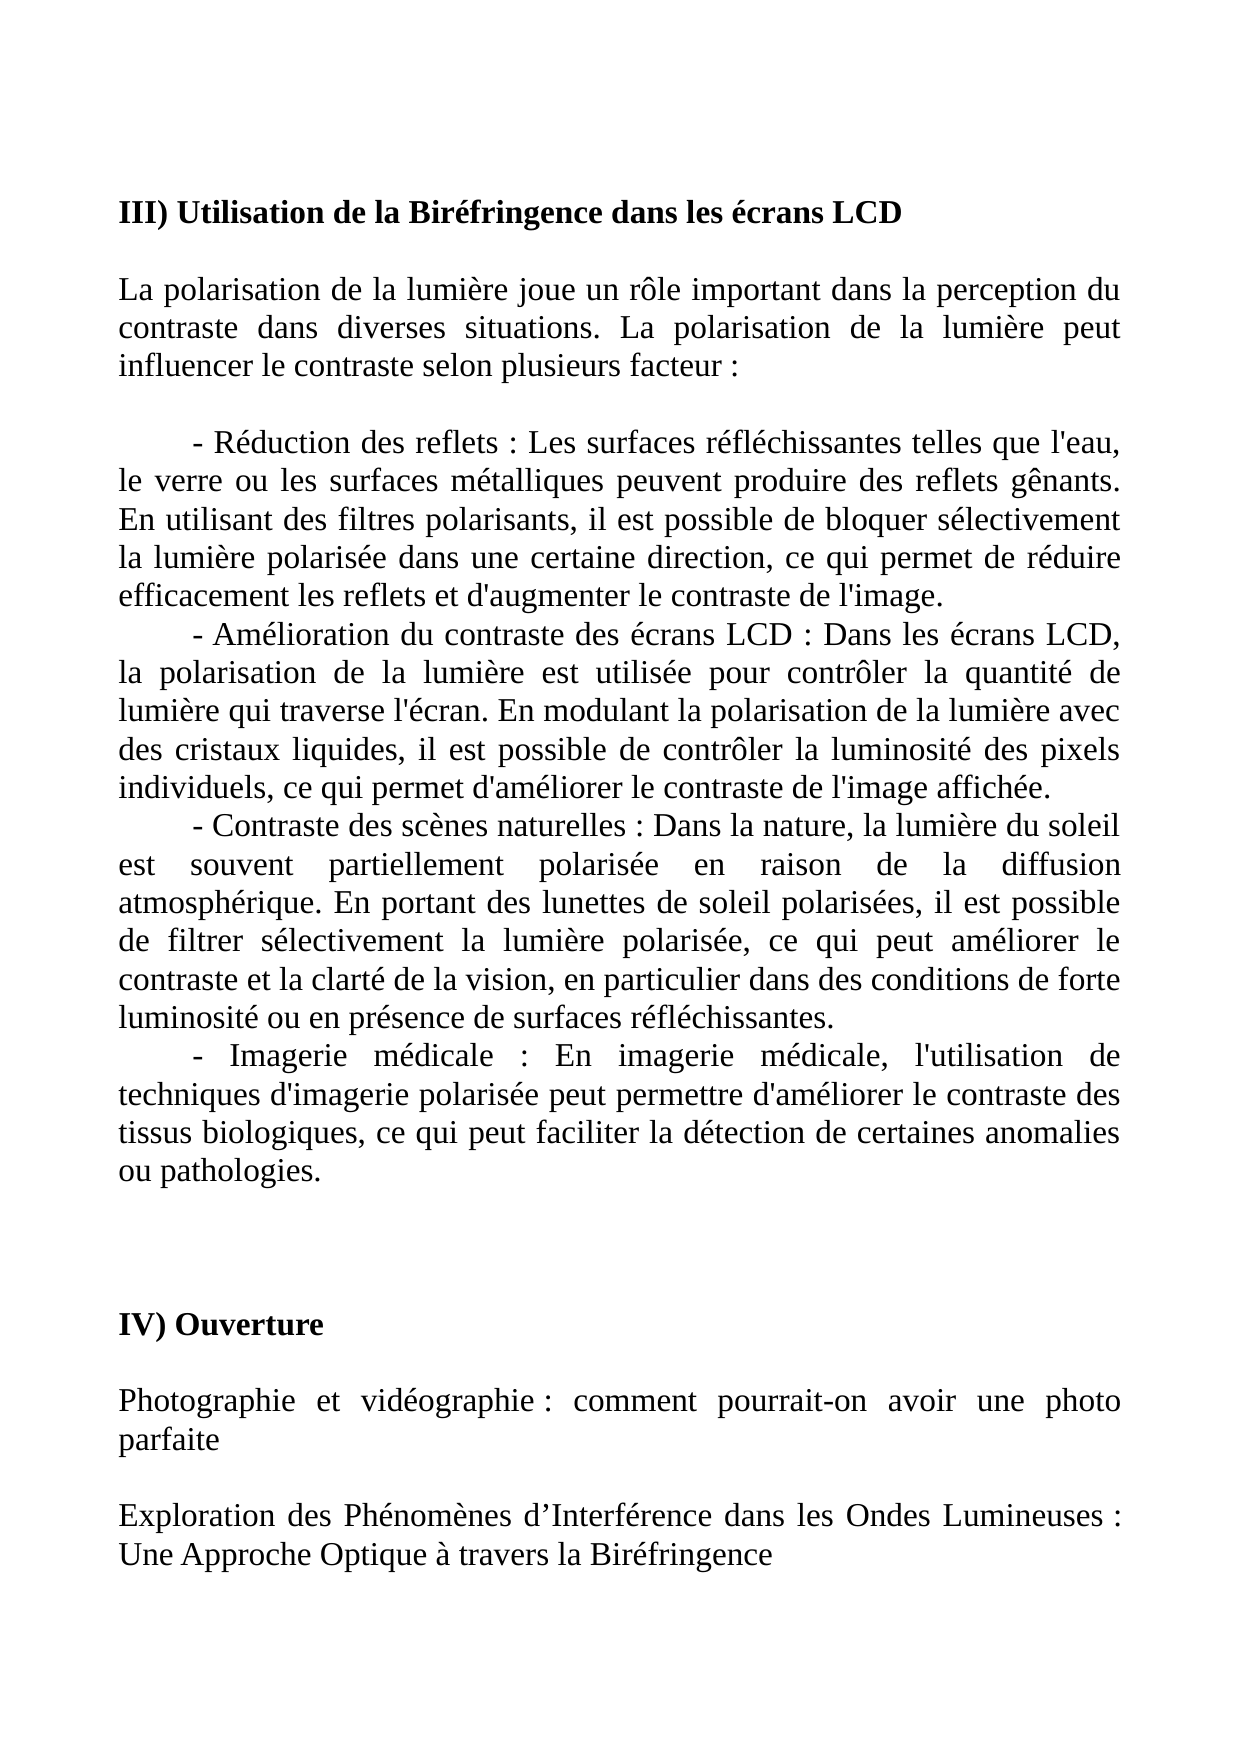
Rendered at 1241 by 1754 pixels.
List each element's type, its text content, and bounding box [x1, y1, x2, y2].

text - Imagerie médicale : En imagerie médicale, l'utilisation de techniques d'imagerie polarisée peut permettre d'améliorer le contraste des tissus biologiques, ce qui peut faciliter la détection de certaines anomalies ou pathologies. [118, 1036, 1122, 1189]
text - Contraste des scènes naturelles : Dans la nature, la lumière du soleil est souvent partiellement polarisée en raison de la diffusion atmosphérique. En portant des lunettes de soleil polarisées, il est possible de filtrer sélectivement la lumière polarisée, ce qui peut améliorer le contraste et la clarté de la vision, en particulier dans des conditions de forte luminosité ou en présence de surfaces réfléchissantes. [118, 806, 1122, 1036]
text III) Utilisation de la Biréfringence dans les écrans LCD [118, 192, 1122, 231]
text Exploration des Phénomènes d’Interférence dans les Ondes Lumineuses : Une Approche Optique à travers la Biréfringence [118, 1496, 1122, 1572]
text IV) Ouverture [118, 1304, 1122, 1342]
text La polarisation de la lumière joue un rôle important dans la perception du contraste dans diverses situations. La polarisation de la lumière peut influencer le contraste selon plusieurs facteur : [118, 269, 1122, 384]
text Photographie et vidéographie : comment pourrait-on avoir une photo parfaite [118, 1381, 1122, 1457]
text - Amélioration du contraste des écrans LCD : Dans les écrans LCD, la polarisation de la lumière est utilisée pour contrôler la quantité de lumière qui traverse l'écran. En modulant la polarisation de la lumière avec des cristaux liquides, il est possible de contrôler la luminosité des pixels individuels, ce qui permet d'améliorer le contraste de l'image affichée. [118, 614, 1122, 806]
text - Réduction des reflets : Les surfaces réfléchissantes telles que l'eau, le verre ou les surfaces métalliques peuvent produire des reflets gênants. En utilisant des filtres polarisants, il est possible de bloquer sélectivement la lumière polarisée dans une certaine direction, ce qui permet de réduire efficacement les reflets et d'augmenter le contraste de l'image. [118, 422, 1122, 614]
